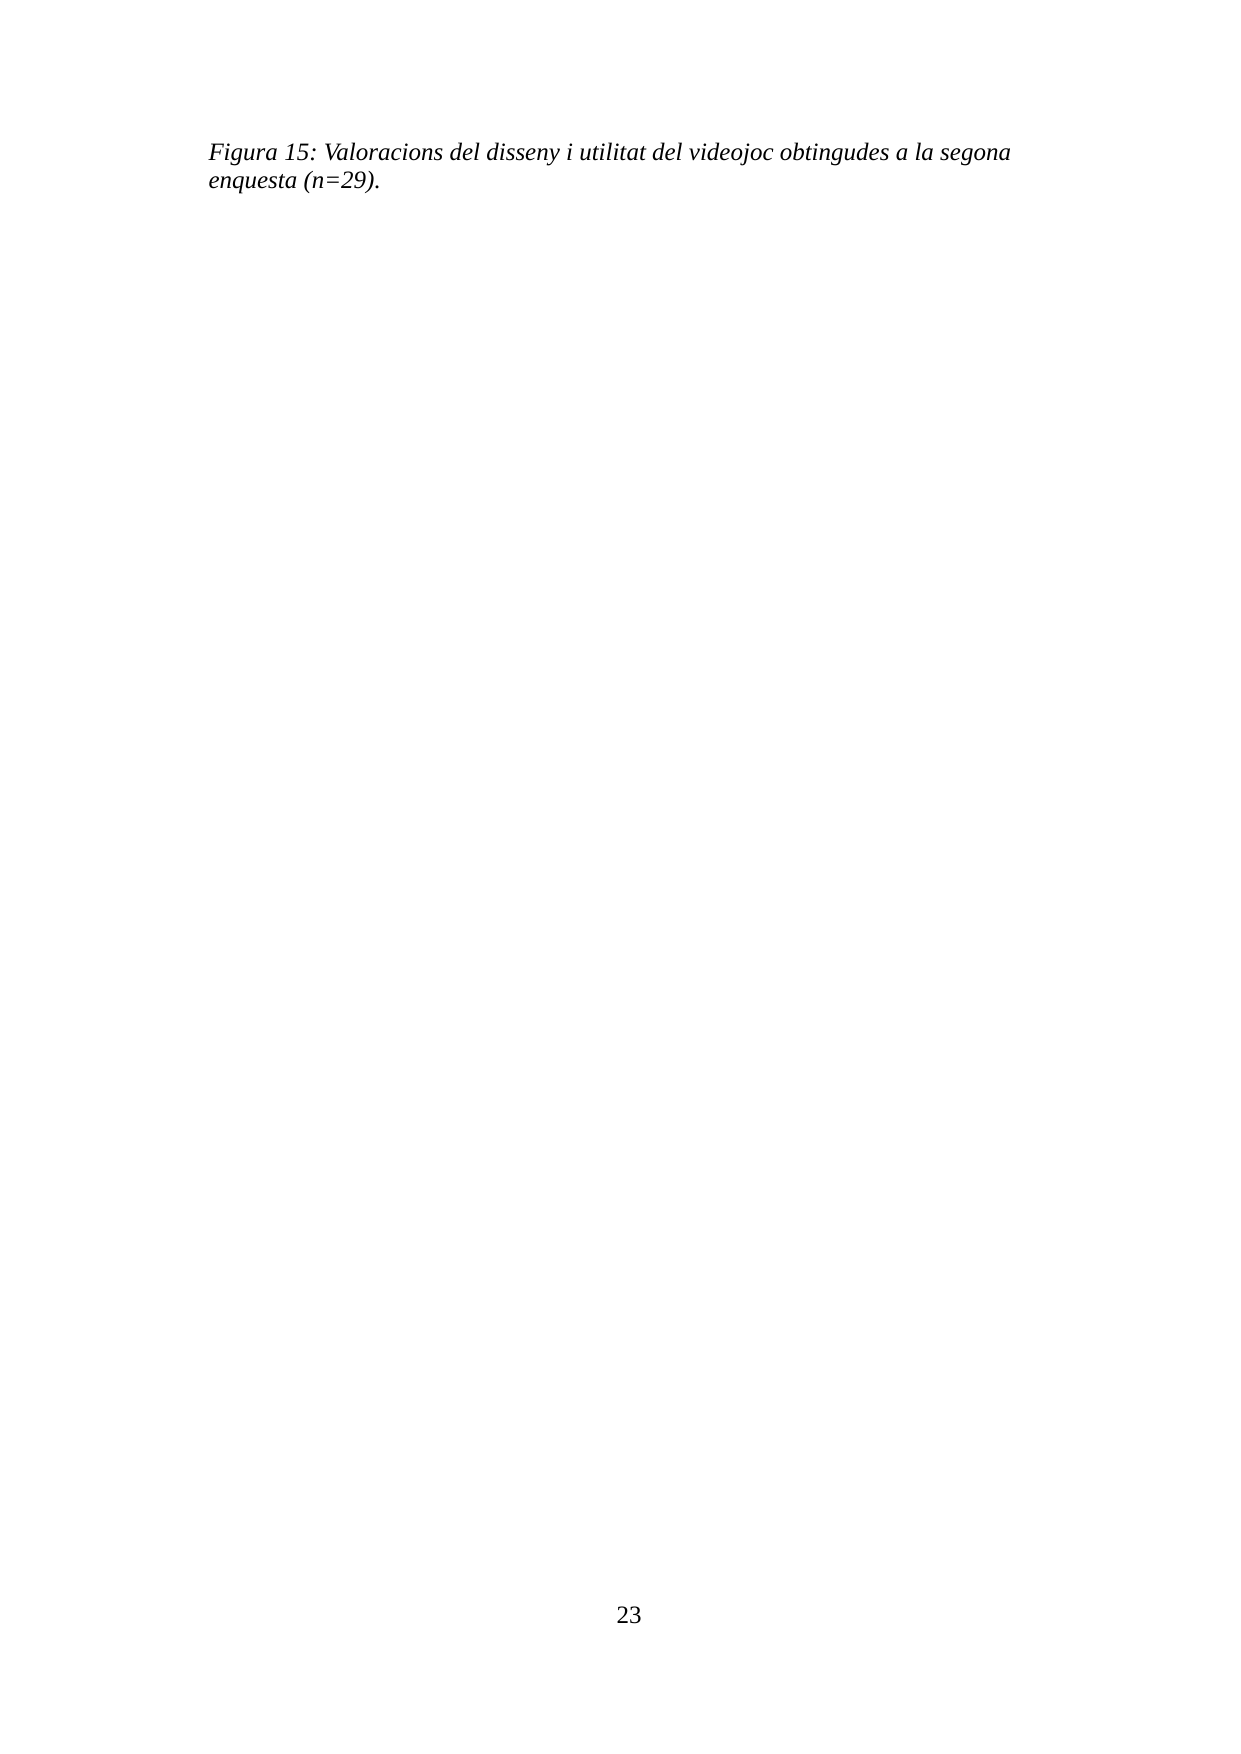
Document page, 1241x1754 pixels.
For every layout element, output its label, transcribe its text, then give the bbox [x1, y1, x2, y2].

text Figura 15: Valoracions del disseny i utilitat del videojoc obtingudes a la segona enquesta (n=29). [208, 137, 1050, 194]
